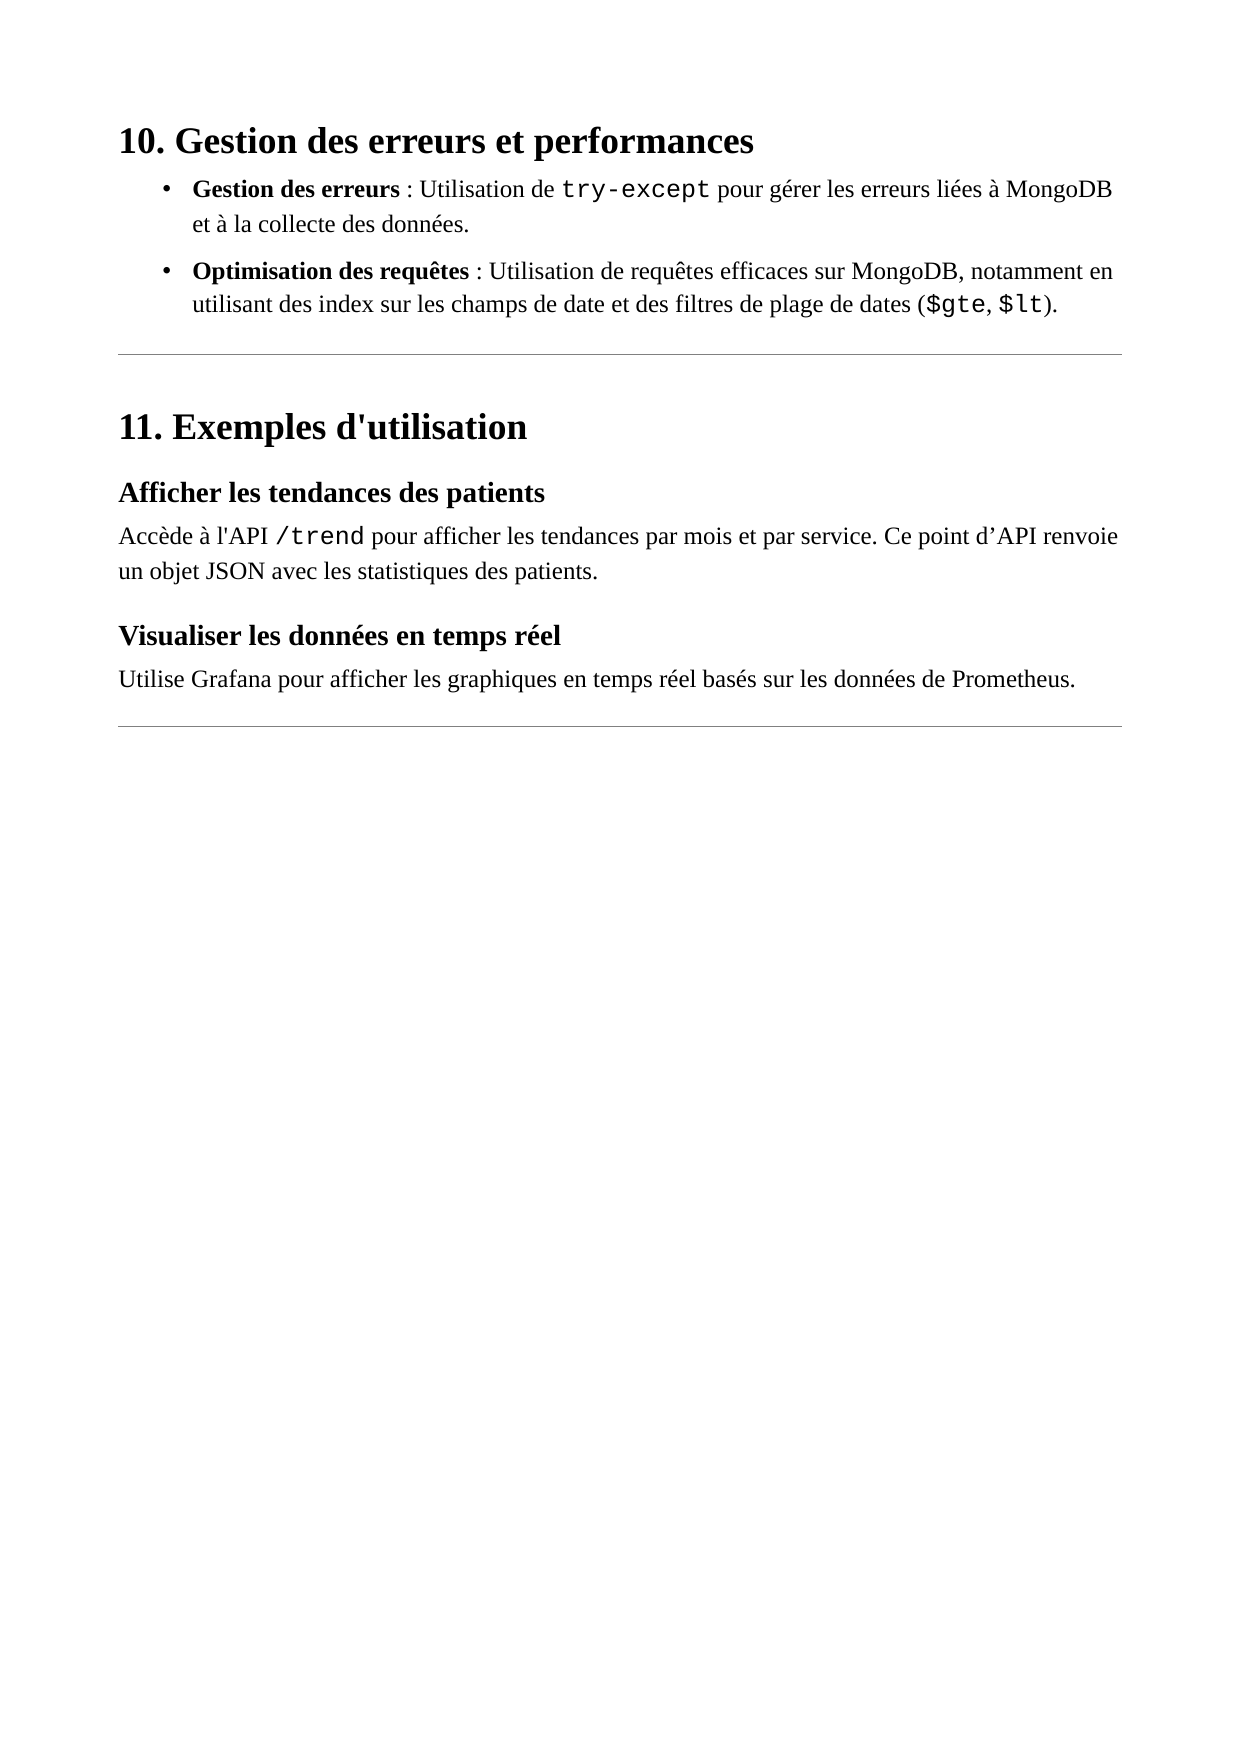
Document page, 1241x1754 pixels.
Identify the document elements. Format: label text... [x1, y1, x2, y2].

subtitle Visualiser les données en temps réel [118, 618, 1122, 652]
subtitle Afficher les tendances des patients [118, 475, 1122, 508]
list Optimisation des requêtes : Utilisation de requêtes efficaces sur MongoDB, notamment en utilisant des index sur les champs de date et des filtres de plage de dates ($gte, $lt). [162, 256, 1122, 320]
list Gestion des erreurs : Utilisation de try-except pour gérer les erreurs liées à MongoDB et à la collecte des données. [162, 174, 1122, 238]
text Utilise Grafana pour afficher les graphiques en temps réel basés sur les données de Prometheus. [118, 664, 1122, 693]
subtitle 11. Exemples d'utilisation [118, 404, 1122, 448]
subtitle 10. Gestion des erreurs et performances [118, 118, 1122, 161]
text Accède à l'API /trend pour afficher les tendances par mois et par service. Ce point d’API renvoie un objet JSON avec les statistiques des patients. [118, 521, 1122, 585]
